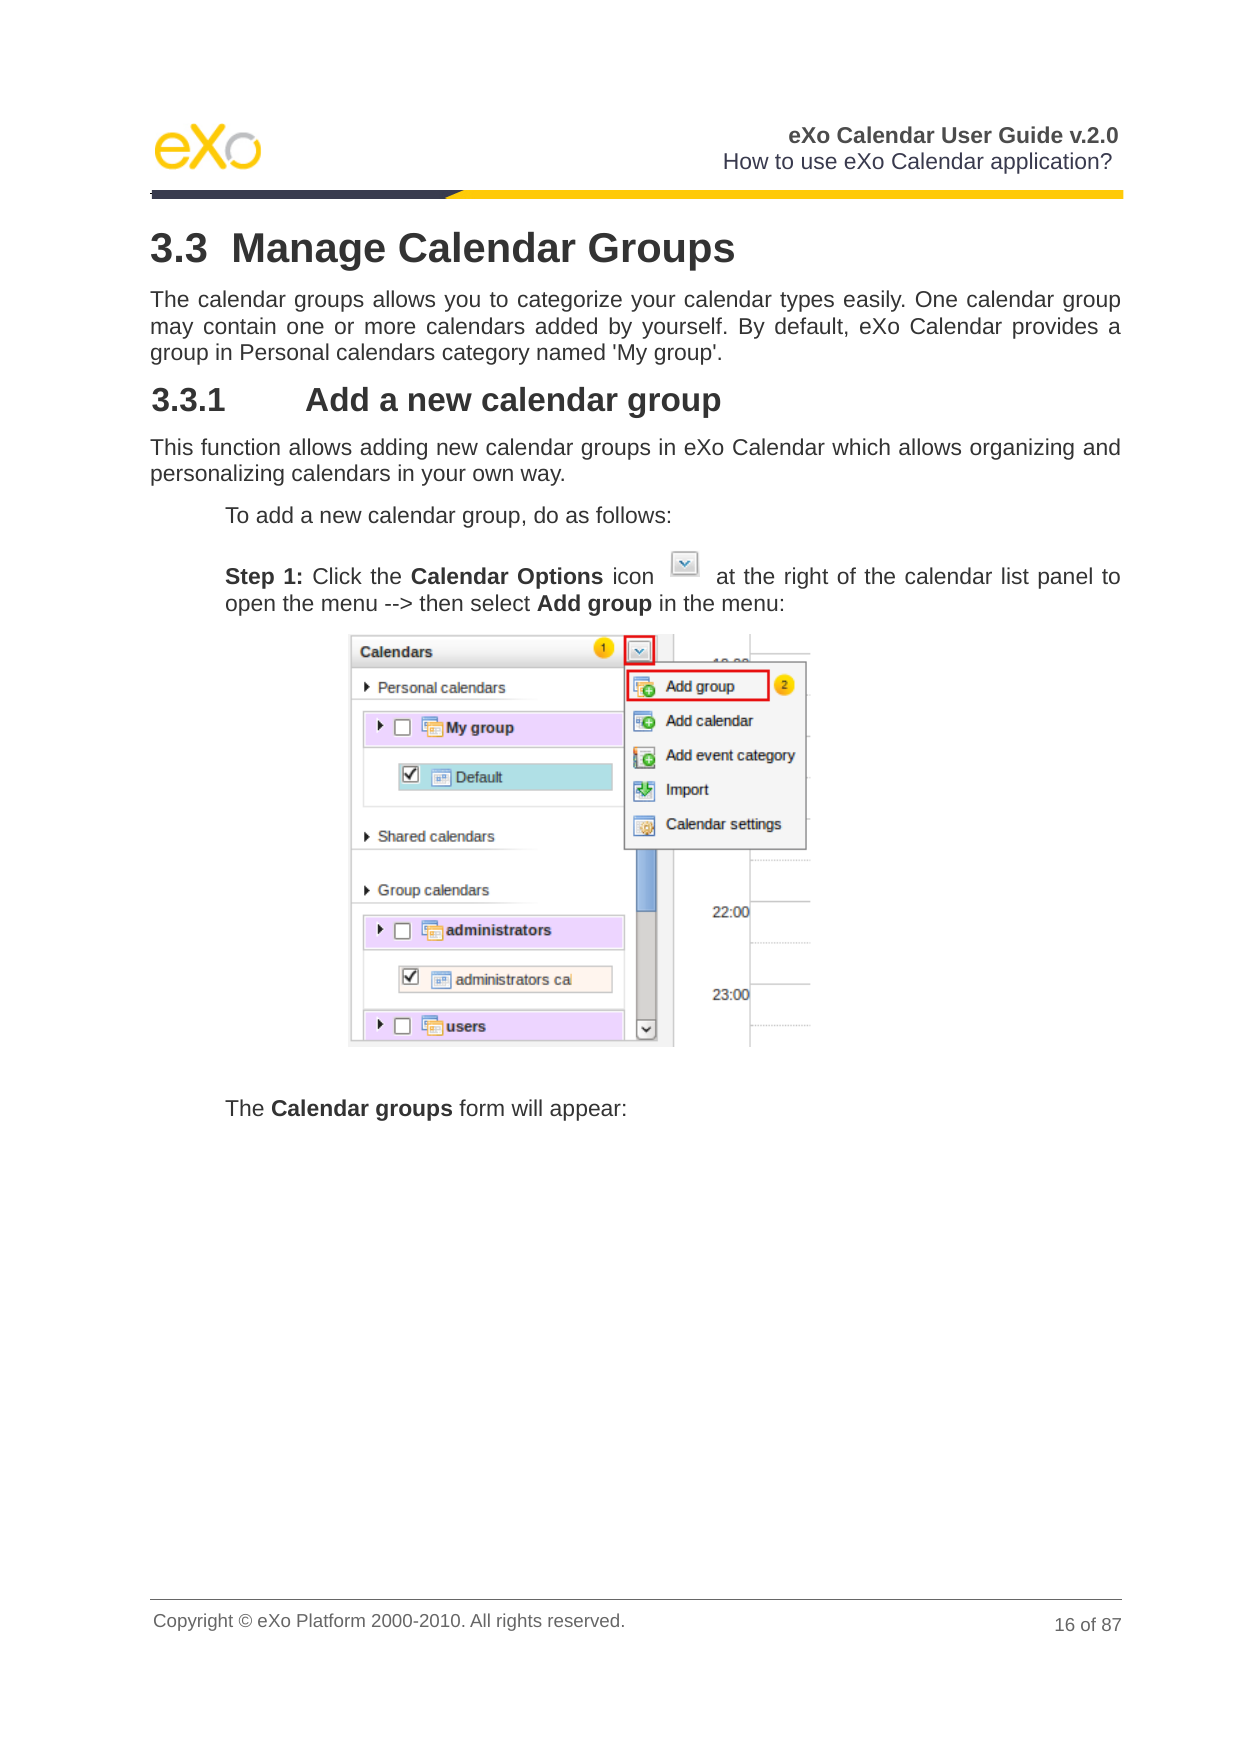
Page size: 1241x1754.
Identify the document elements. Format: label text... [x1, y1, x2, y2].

picture [155, 123, 262, 170]
subtitle Add a new calendar group [150, 381, 1122, 419]
list Step 1: Click the Calendar Options icon at the right of the calendar list panel to open the menu --> then select Add group in the menu: [187, 543, 1122, 616]
subtitle Manage Calendar Groups [150, 223, 1122, 271]
list The Calendar groups form will appear: [187, 1095, 1122, 1121]
picture [348, 634, 811, 1047]
text The calendar groups allows you to categorize your calendar types easily. One calendar group may contain one or more calendars added by yourself. By default, eXo Calendar provides a group in Personal calendars category named 'My group'. [150, 286, 1122, 366]
picture [670, 550, 700, 577]
text This function allows adding new calendar groups in eXo Calendar which allows organizing and personalizing calendars in your own way. [150, 434, 1122, 487]
picture [151, 190, 1124, 199]
list To add a new calendar group, do as follows: [187, 502, 1122, 528]
